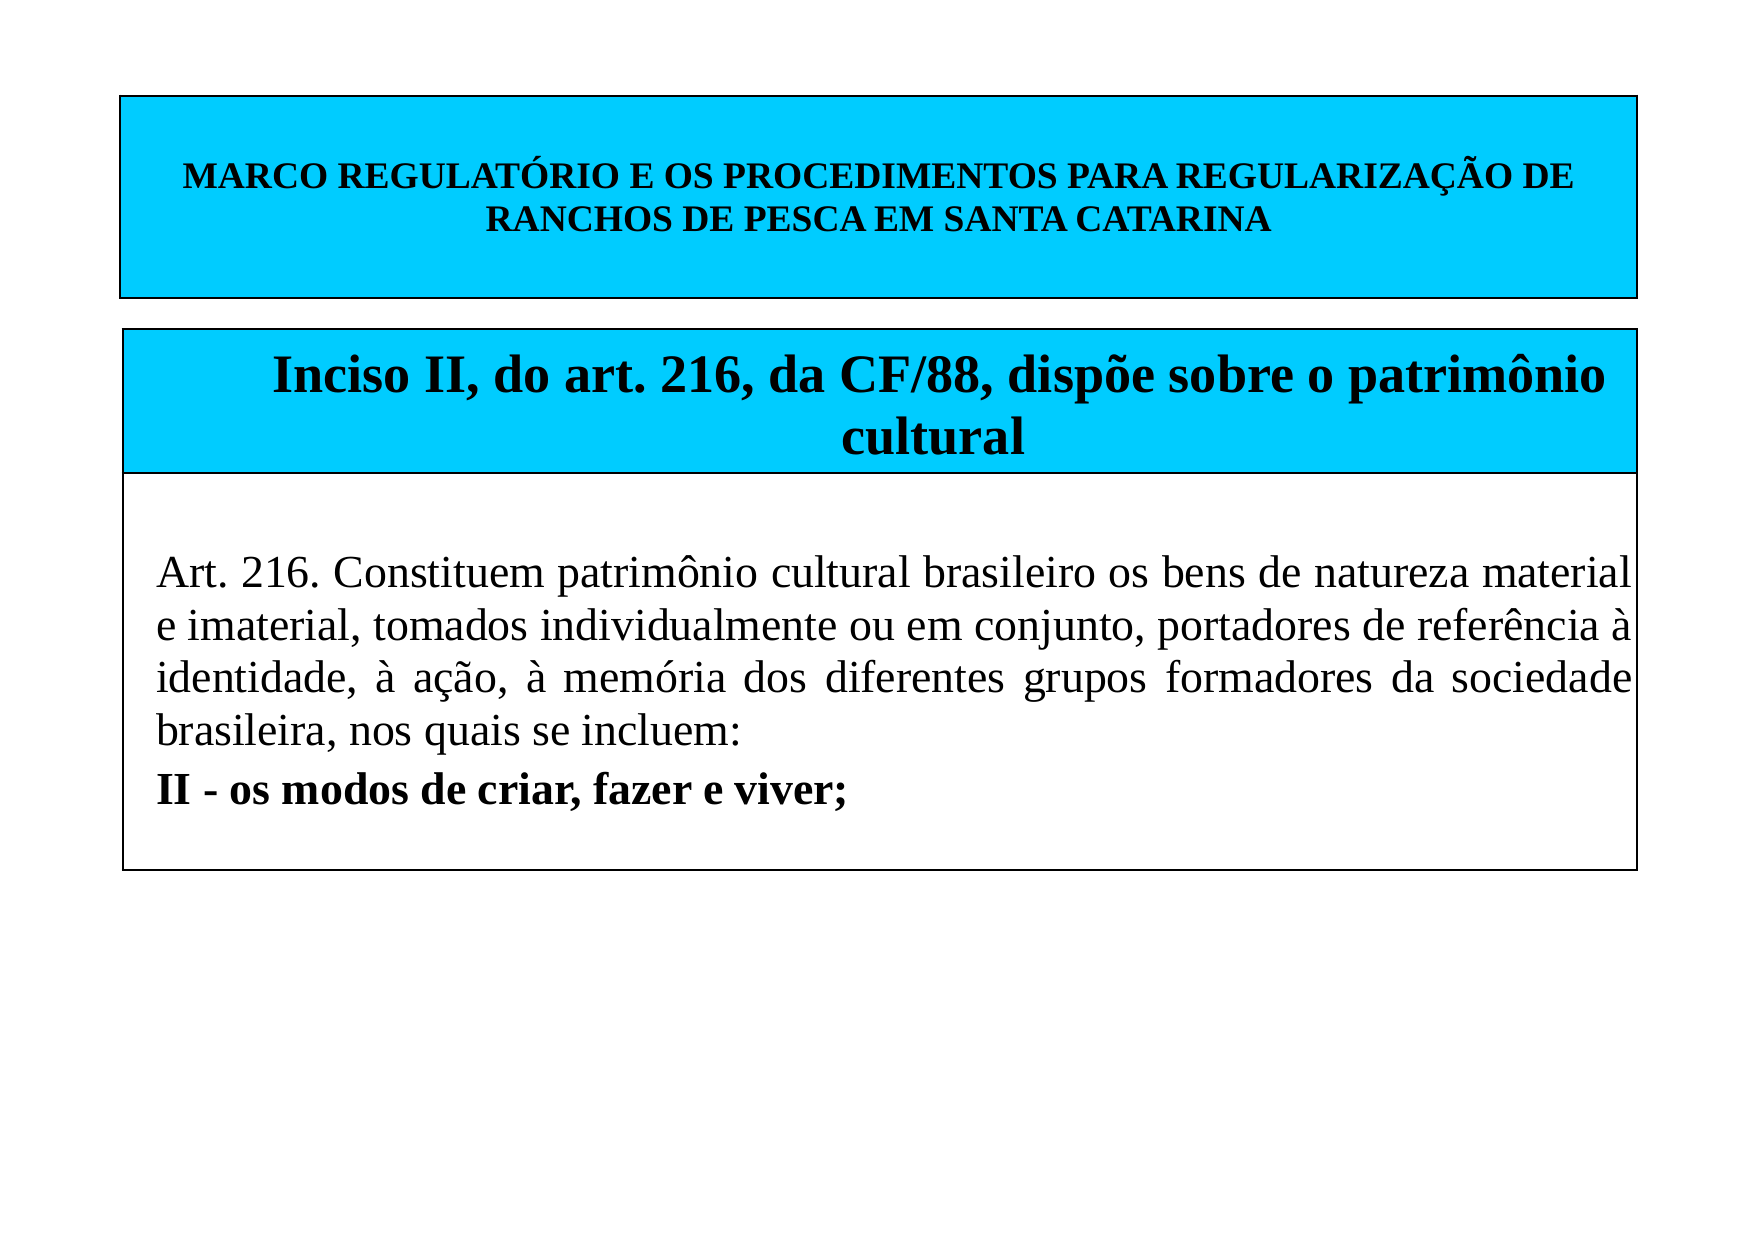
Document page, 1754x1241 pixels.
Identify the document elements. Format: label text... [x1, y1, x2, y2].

table_header Inciso II, do art. 216, da CF/88, dispõe sobre o patrimônio cultural [124, 330, 1636, 472]
table_header MARCO REGULATÓRIO E OS PROCEDIMENTOS PARA REGULARIZAÇÃO DE RANCHOS DE PESCA EM SANTA CATARINA [121, 97, 1636, 297]
table_cell Art. 216. Constituem patrimônio cultural brasileiro os bens de natureza material e imaterial, tomados individualmente ou em conjunto, portadores de referência à identidade, à ação, à memória dos diferentes grupos formadores da sociedade brasileira, nos quais se incluem: II - os modos de criar, fazer e viver; [124, 474, 1636, 869]
